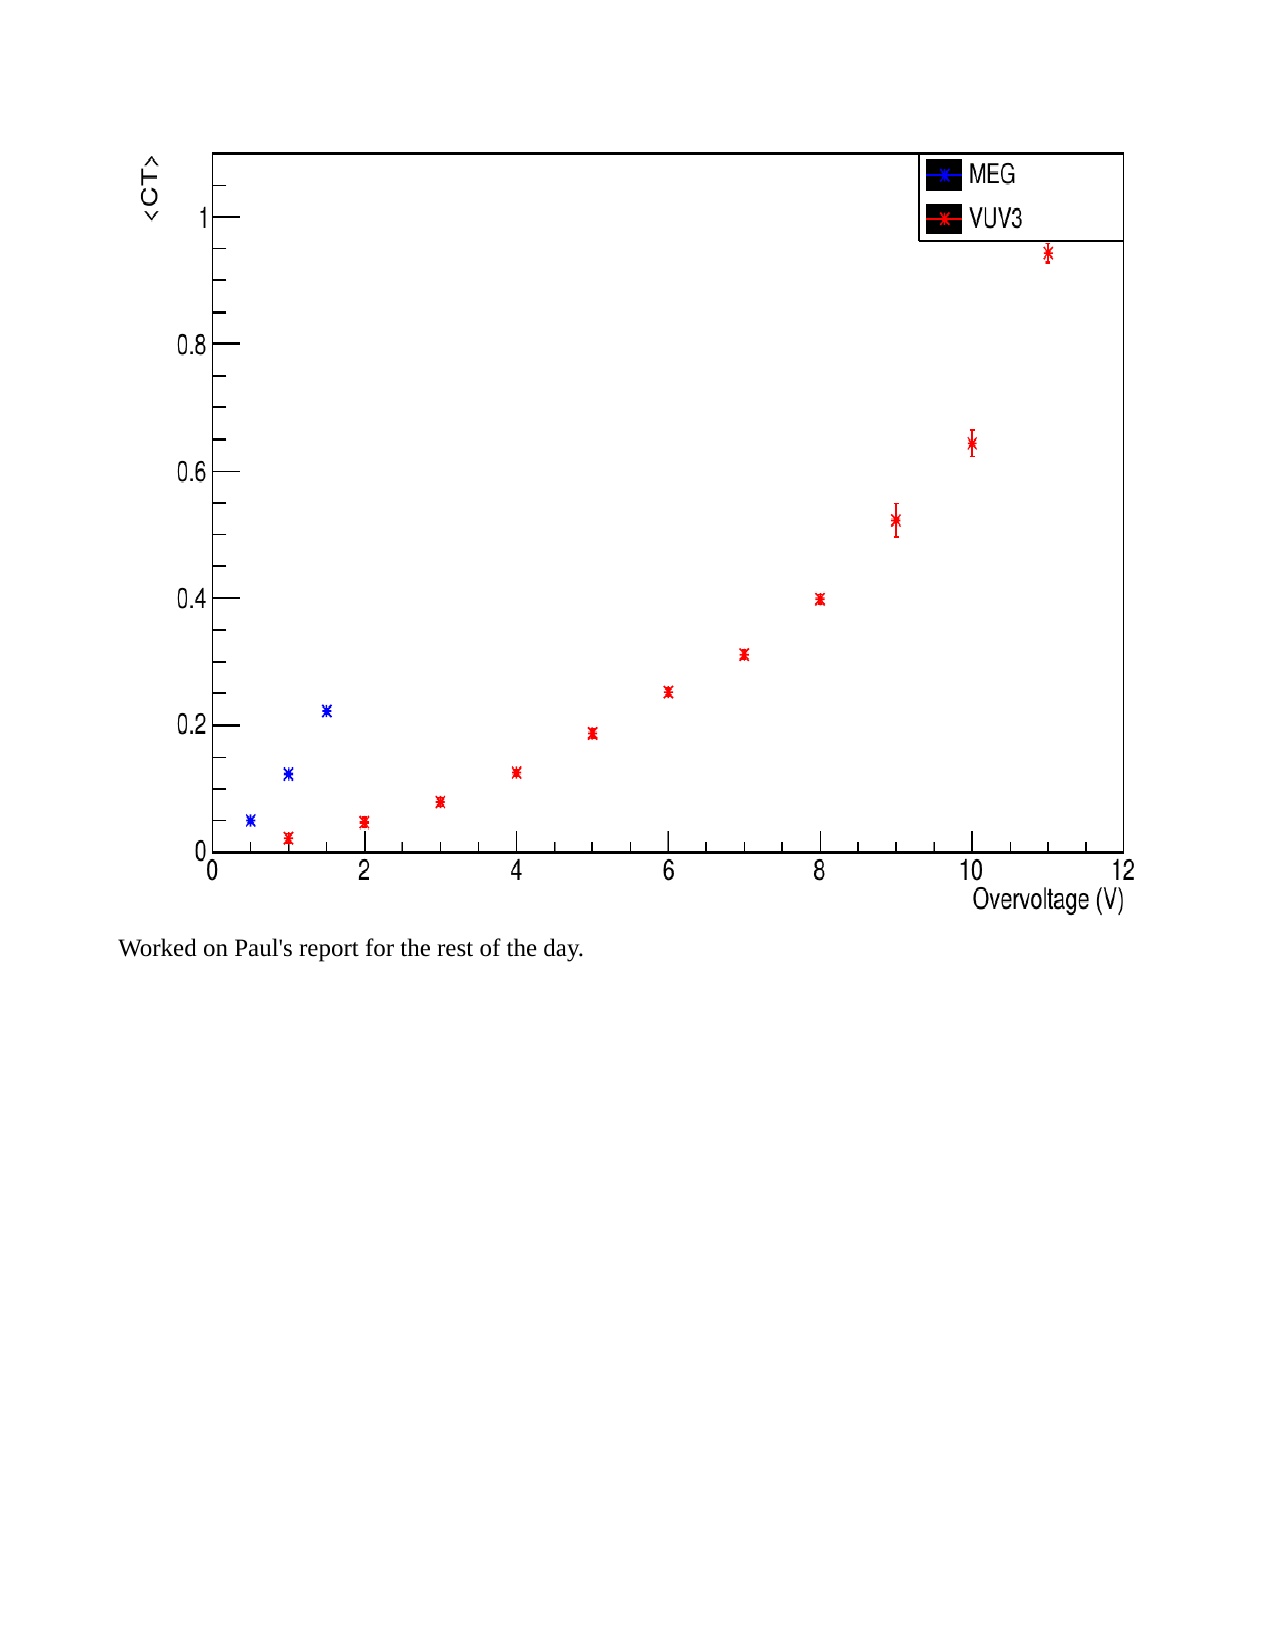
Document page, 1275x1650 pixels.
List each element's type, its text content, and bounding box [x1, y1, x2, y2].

text Worked on Paul's report for the rest of the day. [118, 933, 1157, 962]
picture [118, 118, 1157, 933]
